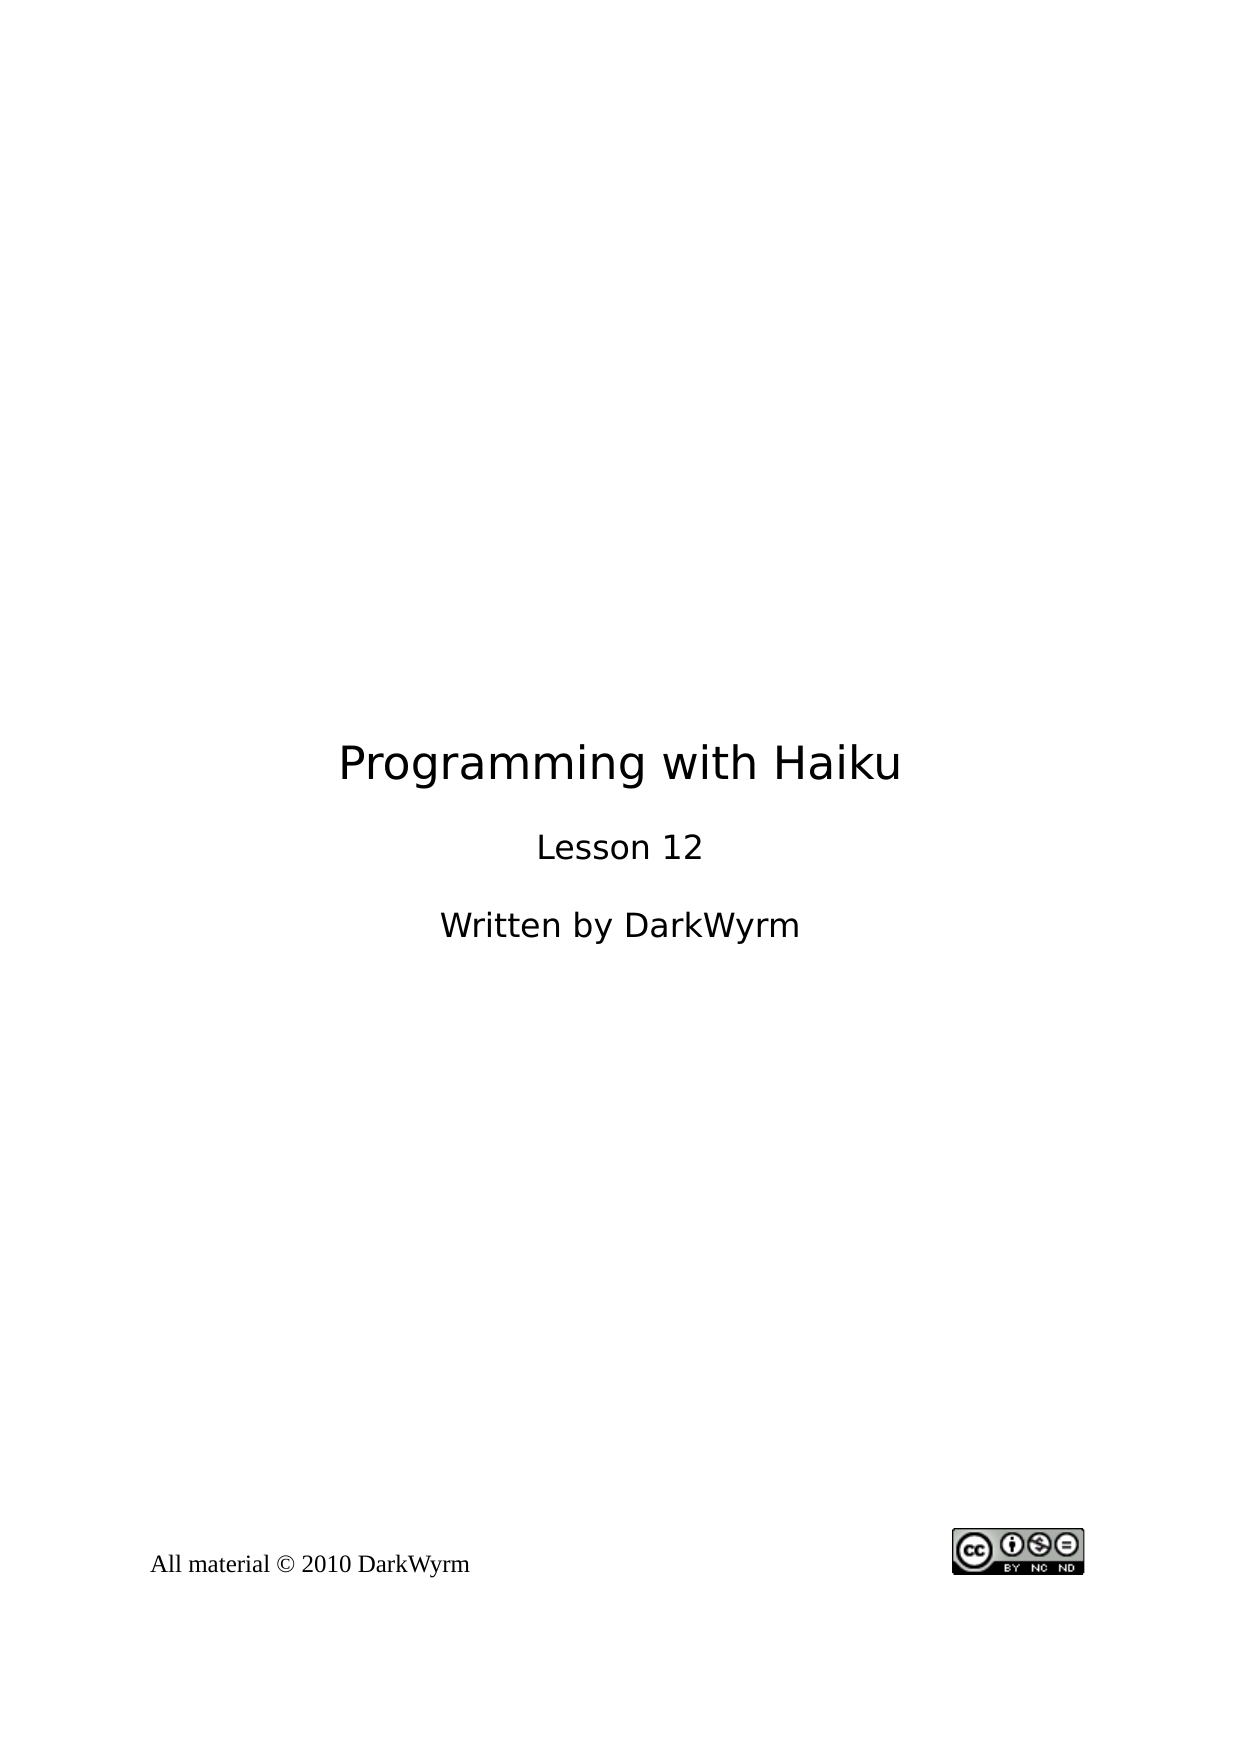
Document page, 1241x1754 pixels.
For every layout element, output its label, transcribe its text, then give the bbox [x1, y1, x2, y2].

picture [952, 1528, 1085, 1575]
text All material © 2010 DarkWyrm [150, 1549, 1090, 1578]
text Written by DarkWyrm [150, 907, 1090, 945]
text Lesson 12 [150, 829, 1090, 868]
text Programming with Haiku [150, 737, 1090, 790]
